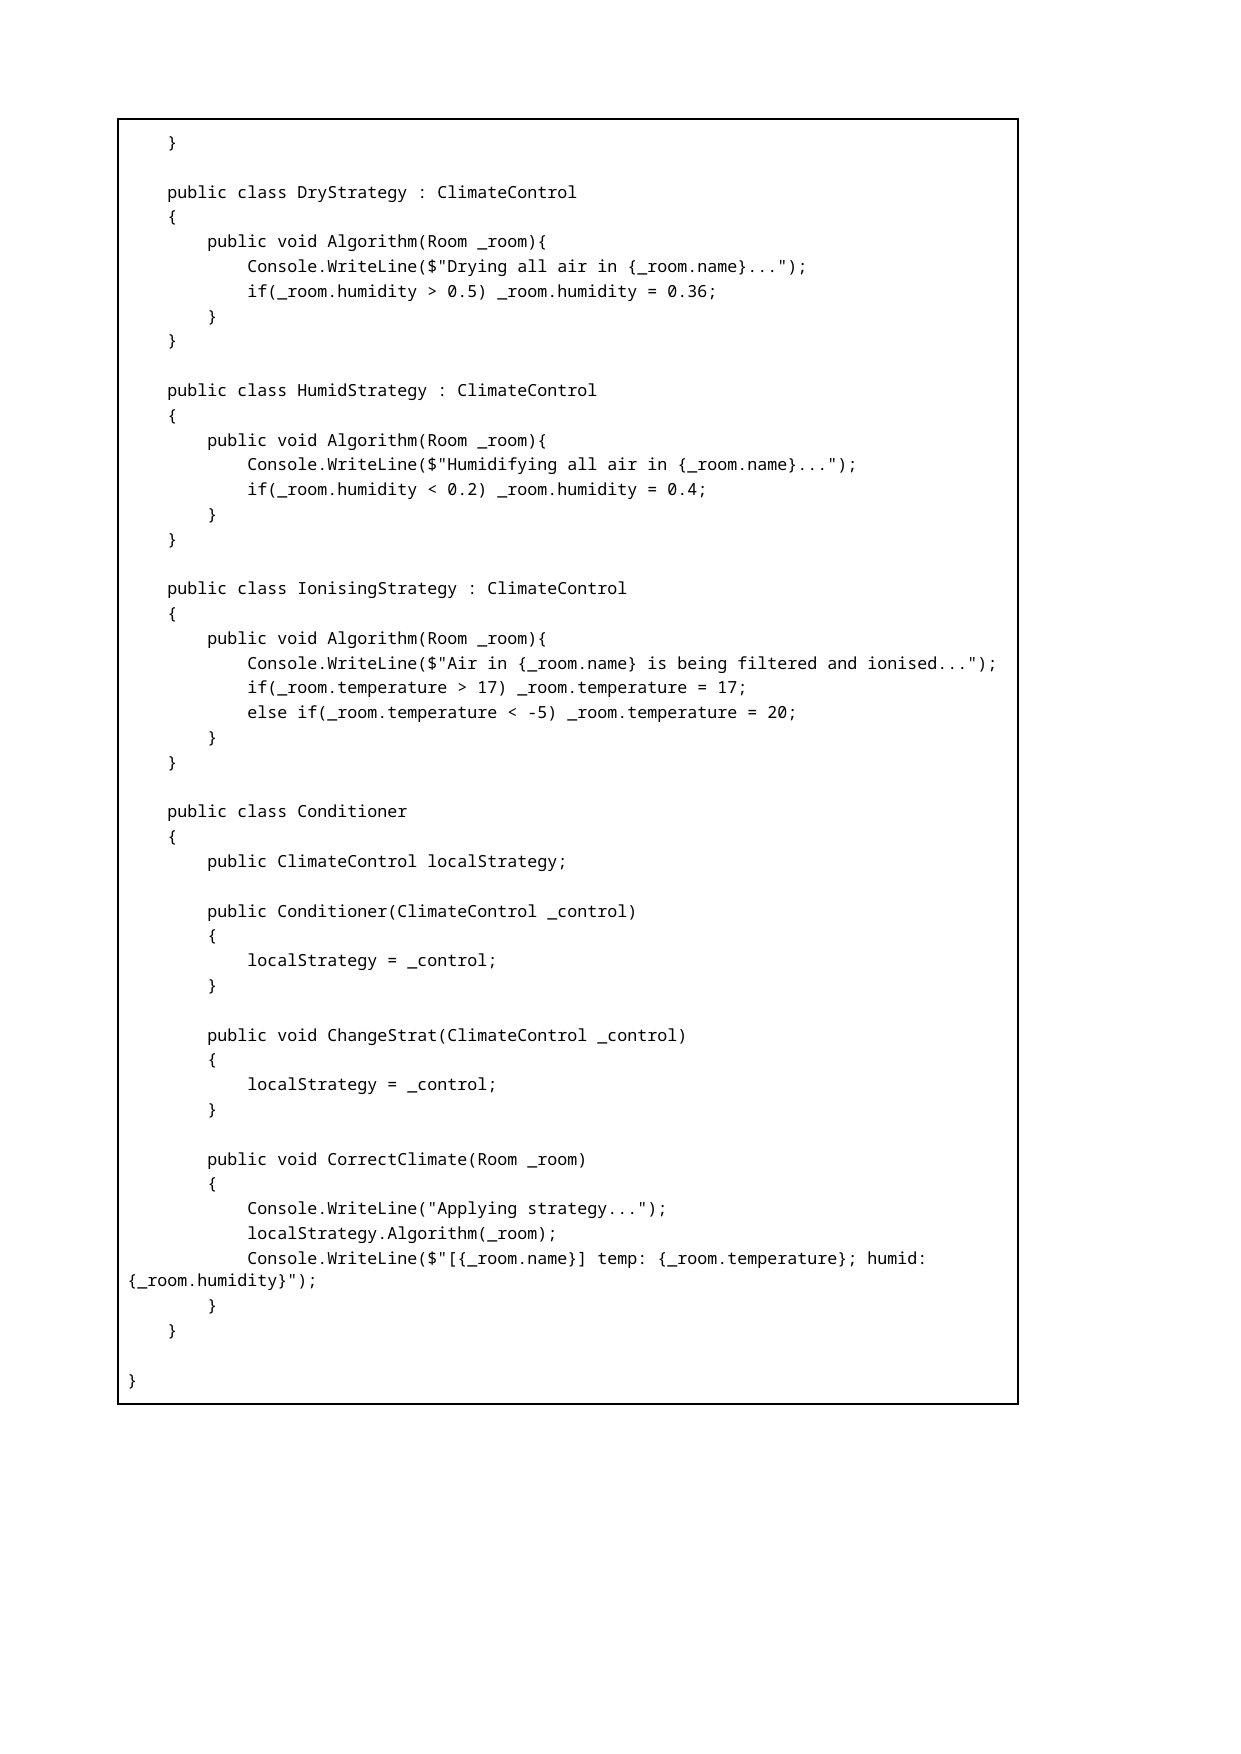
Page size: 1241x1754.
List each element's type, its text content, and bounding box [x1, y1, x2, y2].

table_cell } public class DryStrategy : ClimateControl { public void Algorithm(Room _room){ Console.WriteLine($"Drying all air in {_room.name}..."); if(_room.humidity > 0.5) _room.humidity = 0.36; } } public class HumidStrategy : ClimateControl { public void Algorithm(Room _room){ Console.WriteLine($"Humidifying all air in {_room.name}..."); if(_room.humidity < 0.2) _room.humidity = 0.4; } } public class IonisingStrategy : ClimateControl { public void Algorithm(Room _room){ Console.WriteLine($"Air in {_room.name} is being filtered and ionised..."); if(_room.temperature > 17) _room.temperature = 17; else if(_room.temperature < -5) _room.temperature = 20; } } public class Conditioner { public ClimateControl localStrategy; public Conditioner(ClimateControl _control) { localStrategy = _control; } public void ChangeStrat(ClimateControl _control) { localStrategy = _control; } public void CorrectClimate(Room _room) { Console.WriteLine("Applying strategy..."); localStrategy.Algorithm(_room); Console.WriteLine($"[{_room.name}] temp: {_room.temperature}; humid: {_room.humidity}"); } } } [119, 120, 1017, 1403]
